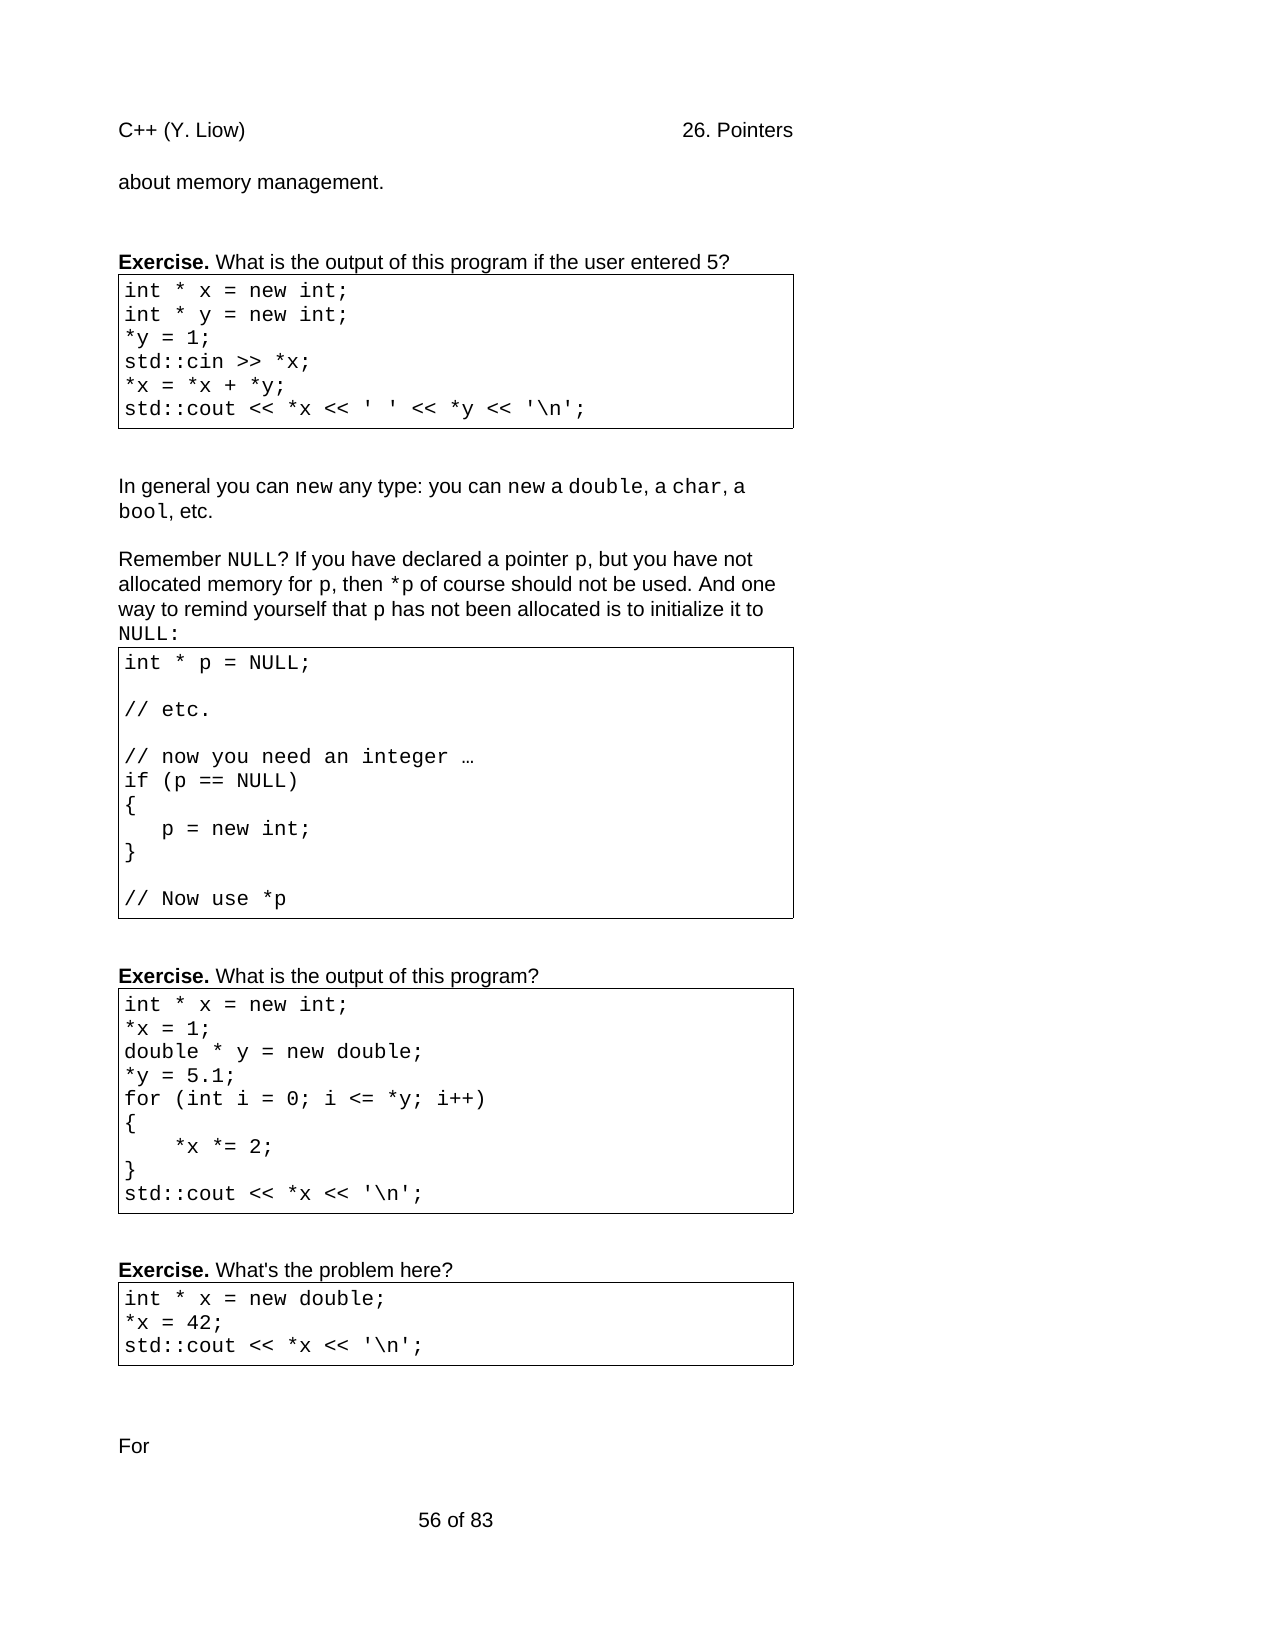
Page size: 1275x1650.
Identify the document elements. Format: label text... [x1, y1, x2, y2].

table_header int * x = new double; *x = 42; std::cout << *x << '\n'; [119, 1283, 793, 1365]
text Exercise. What's the problem here? [118, 1259, 793, 1282]
text about memory management. [118, 171, 793, 194]
table_header int * p = NULL; // etc. // now you need an integer … if (p == NULL) { p = new int; } // Now use *p [119, 648, 793, 918]
table_header int * x = new int; int * y = new int; *y = 1; std::cin >> *x; *x = *x + *y; std::cout << *x << ' ' << *y << '\n'; [119, 275, 793, 428]
text Remember NULL? If you have declared a pointer p, but you have not allocated memory for p, then *p of course should not be used. And one way to remind yourself that p has not been allocated is to initialize it to NULL: [118, 548, 793, 647]
text In general you can new any type: you can new a double, a char, a bool, etc. [118, 474, 793, 524]
text Exercise. What is the output of this program? [118, 965, 793, 988]
text For [118, 1434, 793, 1458]
table_header int * x = new int; *x = 1; double * y = new double; *y = 5.1; for (int i = 0; i <= *y; i++) { *x *= 2; } std::cout << *x << '\n'; [119, 989, 793, 1212]
text Exercise. What is the output of this program if the user entered 5? [118, 251, 793, 274]
